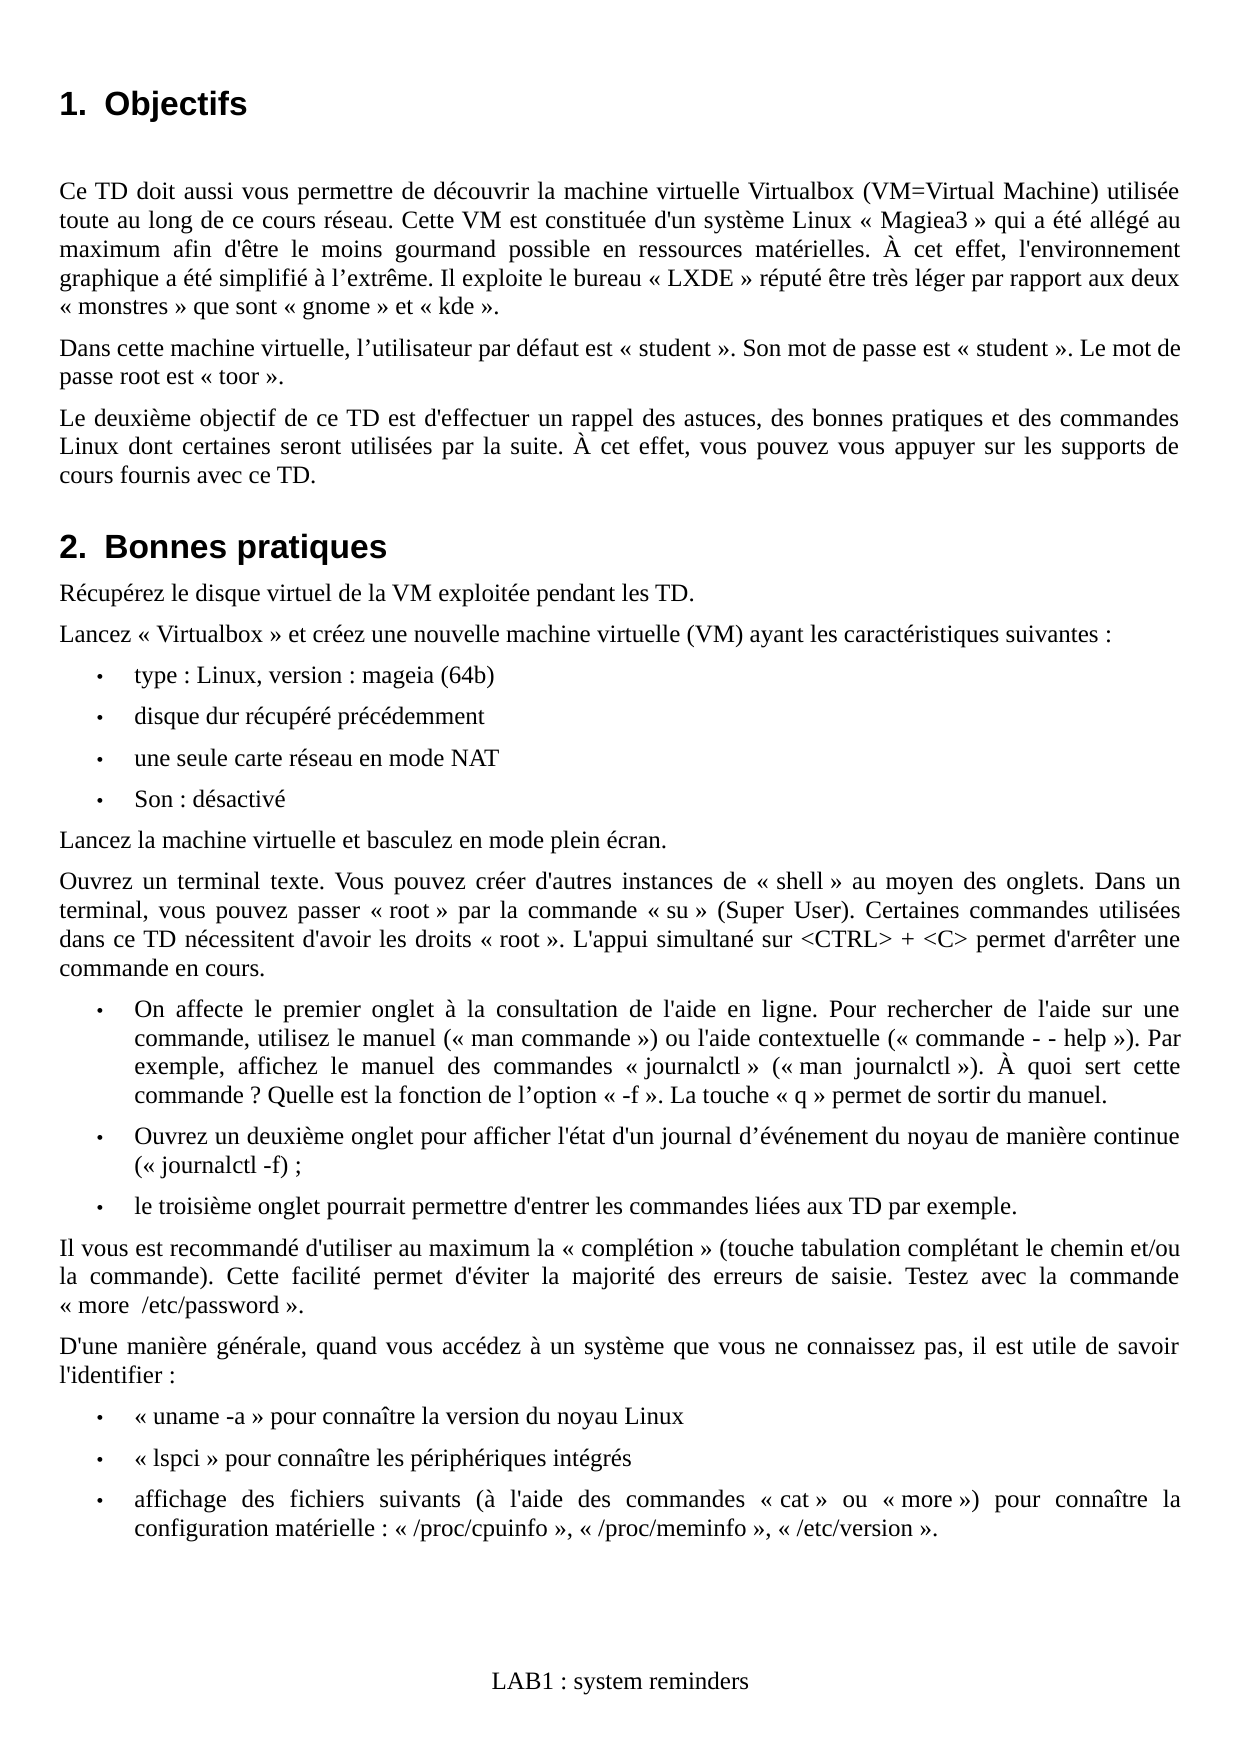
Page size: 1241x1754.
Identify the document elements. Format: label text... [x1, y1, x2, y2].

text D'une manière générale, quand vous accédez à un système que vous ne connaissez pas, il est utile de savoir l'identifier : [59, 1331, 1181, 1389]
list disque dur récupéré précédemment [97, 701, 1181, 730]
subtitle Bonnes pratiques [59, 526, 1181, 565]
text Ouvrez un terminal texte. Vous pouvez créer d'autres instances de « shell » au moyen des onglets. Dans un terminal, vous pouvez passer « root » par la commande « su » (Super User). Certaines commandes utilisées dans ce TD nécessitent d'avoir les droits « root ». L'appui simultané sur <CTRL> + <C> permet d'arrêter une commande en cours. [59, 866, 1181, 981]
list On affecte le premier onglet à la consultation de l'aide en ligne. Pour rechercher de l'aide sur une commande, utilisez le manuel (« man commande ») ou l'aide contextuelle (« commande - - help »). Par exemple, affichez le manuel des commandes « journalctl » (« man journalctl »). À quoi sert cette commande ? Quelle est la fonction de l’option « -f ». La touche « q » permet de sortir du manuel. [97, 994, 1181, 1109]
text Ce TD doit aussi vous permettre de découvrir la machine virtuelle Virtualbox (VM=Virtual Machine) utilisée toute au long de ce cours réseau. Cette VM est constituée d'un système Linux « Magiea3 » qui a été allégé au maximum afin d'être le moins gourmand possible en ressources matérielles. À cet effet, l'environnement graphique a été simplifié à l’extrême. Il exploite le bureau « LXDE » réputé être très léger par rapport aux deux « monstres » que sont « gnome » et « kde ». [59, 176, 1181, 320]
text Le deuxième objectif de ce TD est d'effectuer un rappel des astuces, des bonnes pratiques et des commandes Linux dont certaines seront utilisées par la suite. À cet effet, vous pouvez vous appuyer sur les supports de cours fournis avec ce TD. [59, 403, 1181, 489]
text Il vous est recommandé d'utiliser au maximum la « complétion » (touche tabulation complétant le chemin et/ou la commande). Cette facilité permet d'éviter la majorité des erreurs de saisie. Testez avec la commande « more /etc/password ». [59, 1233, 1181, 1319]
text Lancez « Virtualbox » et créez une nouvelle machine virtuelle (VM) ayant les caractéristiques suivantes : [59, 619, 1181, 648]
subtitle Objectifs [59, 84, 1181, 123]
list une seule carte réseau en mode NAT [97, 743, 1181, 771]
list « uname -a » pour connaître la version du noyau Linux [97, 1401, 1181, 1430]
list affichage des fichiers suivants (à l'aide des commandes « cat » ou « more ») pour connaître la configuration matérielle : « /proc/cpuinfo », « /proc/meminfo », « /etc/version ». [97, 1484, 1181, 1541]
text Lancez la machine virtuelle et basculez en mode plein écran. [59, 825, 1181, 854]
list type : Linux, version : mageia (64b) [97, 660, 1181, 689]
text Dans cette machine virtuelle, l’utilisateur par défaut est « student ». Son mot de passe est « student ». Le mot de passe root est « toor ». [59, 333, 1181, 390]
list « lspci » pour connaître les périphériques intégrés [97, 1443, 1181, 1471]
list le troisième onglet pourrait permettre d'entrer les commandes liées aux TD par exemple. [97, 1191, 1181, 1220]
text Récupérez le disque virtuel de la VM exploitée pendant les TD. [59, 578, 1181, 606]
list Ouvrez un deuxième onglet pour afficher l'état d'un journal d’événement du noyau de manière continue (« journalctl -f) ; [97, 1121, 1181, 1179]
list Son : désactivé [97, 784, 1181, 813]
